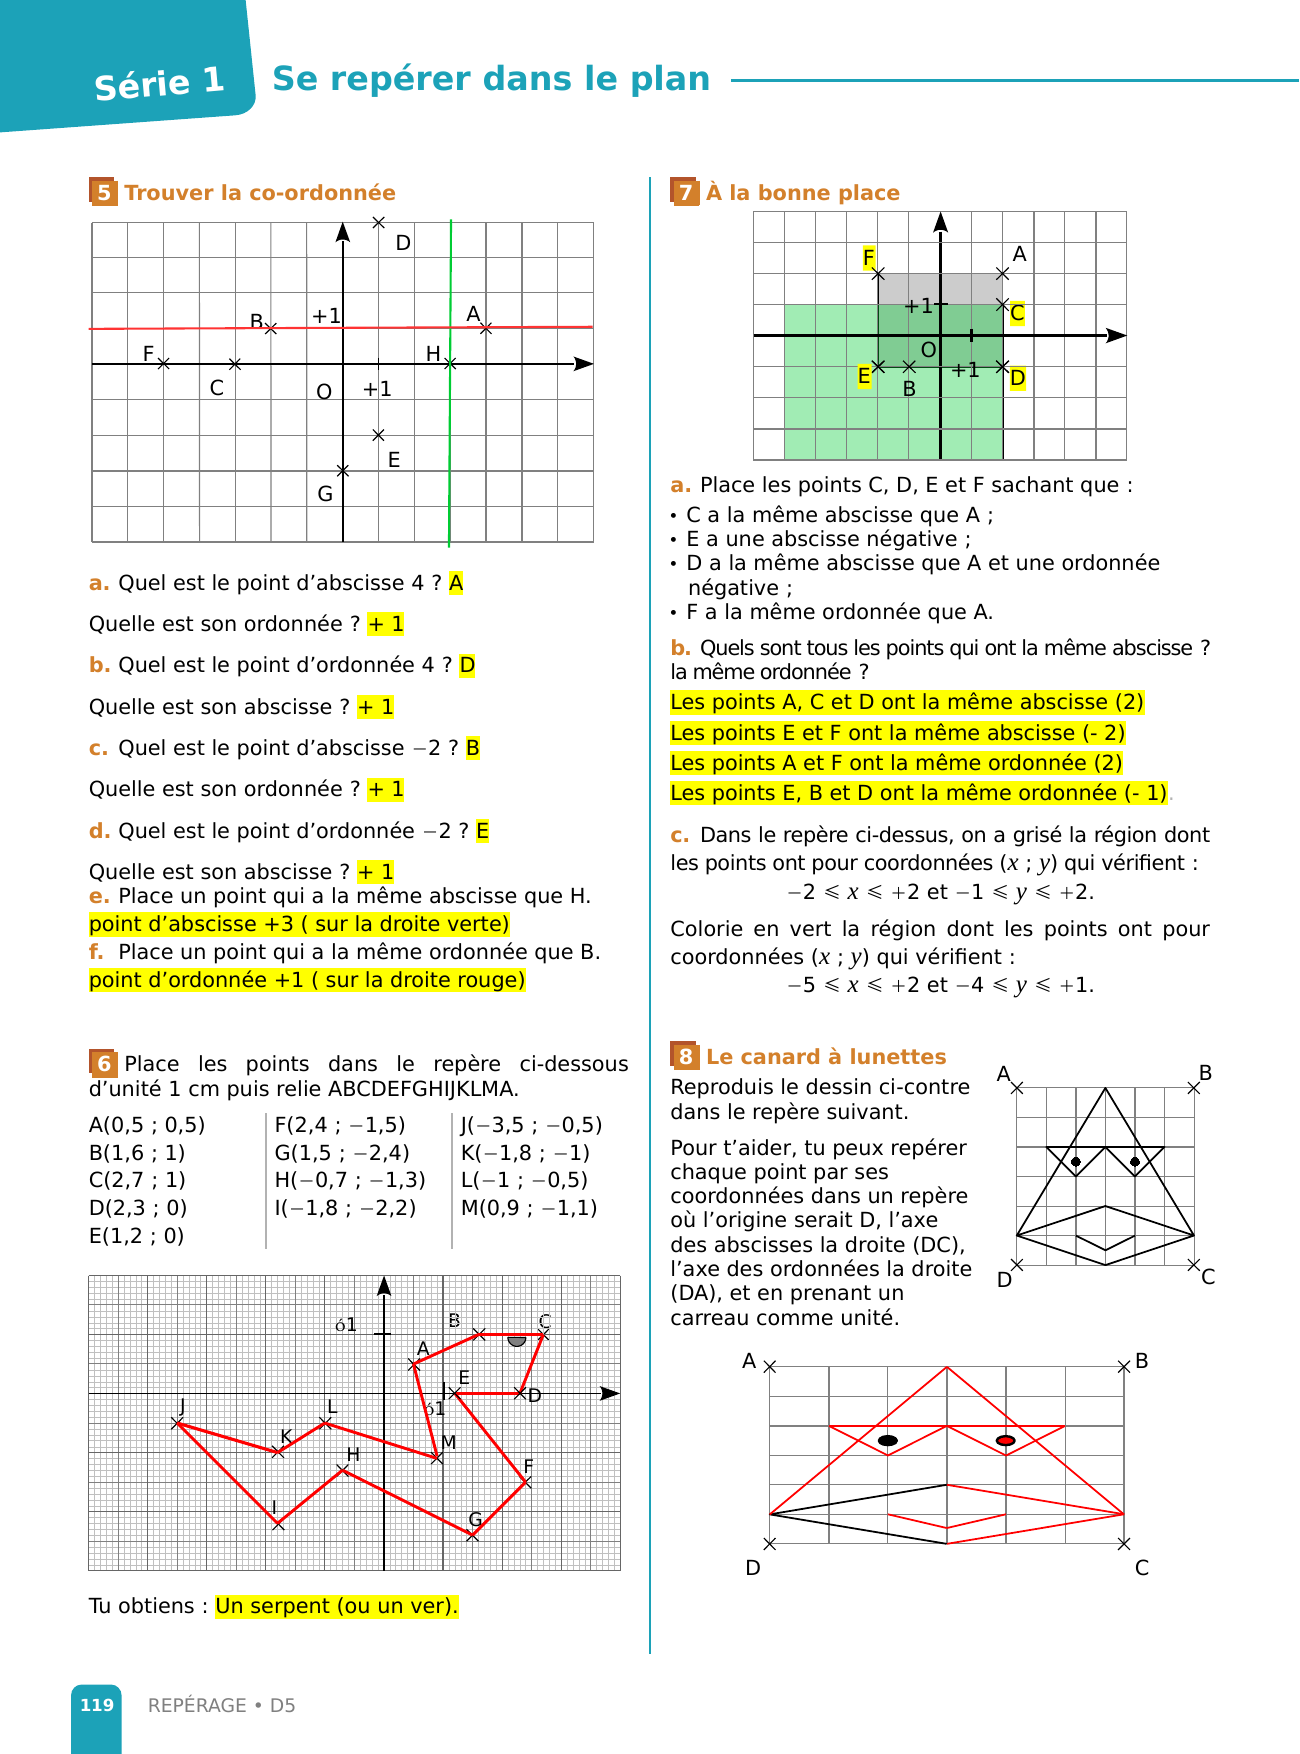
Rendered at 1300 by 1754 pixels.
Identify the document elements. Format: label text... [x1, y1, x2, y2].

text I(−1,8 ; −2,2) [274, 1196, 443, 1221]
list E a une abscisse négative ; [670, 527, 1211, 551]
subtitle À la bonne place [696, 177, 1211, 205]
text A(0,5 ; 0,5) [88, 1113, 257, 1137]
text −2  x  2 et −1  y  2. [670, 876, 1211, 905]
list Place un point qui a la même ordonnée que B. point d’ordonnée +1 ( sur la droite rouge) [88, 940, 629, 992]
text C(2,7 ; 1) [88, 1168, 257, 1193]
list Tu obtiens : Un serpent (ou un ver). [88, 1577, 629, 1619]
list Les points A, C et D ont la même abscisse (2) [1145, 690, 1211, 715]
text K(−1,8 ; −1) [461, 1141, 629, 1165]
list Quel est le point d’abscisse 4 ? A [88, 554, 629, 595]
list Place les points C, D, E et F sachant que : [670, 473, 1211, 497]
subtitle Le canard à lunettes [696, 1041, 1211, 1069]
text D(2,3 ; 0) [88, 1196, 257, 1221]
list Quelle est son abscisse ? + 1 [88, 843, 629, 884]
list Quel est le point d’ordonnée 4 ? D [88, 636, 629, 678]
list Reproduis le dessin ci‑contre dans le repère suivant. [670, 1075, 1211, 1124]
list Quel est le point d’ordonnée −2 ? E [88, 802, 629, 843]
subtitle Trouver la co-ordonnée [114, 177, 629, 205]
list Les points A et F ont la même ordonnée (2) [1123, 751, 1211, 775]
list Les points E, B et D ont la même ordonnée (- 1). [1168, 781, 1211, 805]
list Quelle est son abscisse ? + 1 [88, 678, 629, 719]
list D a la même abscisse que A et une ordonnée négative ; [670, 551, 1211, 600]
list Quel est le point d’abscisse −2 ? B [88, 719, 629, 760]
text −5  x  2 et −4  y  1. [670, 969, 1211, 998]
list F a la même ordonnée que A. [670, 600, 1211, 624]
text M(0,9 ; −1,1) [461, 1196, 629, 1221]
text E(1,2 ; 0) [88, 1224, 257, 1248]
text H(−0,7 ; −1,3) [274, 1168, 443, 1193]
list Quels sont tous les points qui ont la même abscisse ? la même ordonnée ? [670, 636, 1211, 684]
subtitle Place les points dans le repère ci-dessous d’unité 1 cm puis relie ABCDEFGHIJKLMA. [88, 1049, 629, 1101]
list Quelle est son ordonnée ? + 1 [88, 760, 629, 802]
list Place un point qui a la même abscisse que H. point d’abscisse +3 ( sur la droite verte) [88, 884, 629, 937]
text F(2,4 ; −1,5) [274, 1113, 443, 1137]
text G(1,5 ; −2,4) [274, 1141, 443, 1165]
text L(−1 ; −0,5) [461, 1168, 629, 1193]
text J(−3,5 ; −0,5) [461, 1113, 629, 1137]
text B(1,6 ; 1) [88, 1141, 257, 1165]
list Dans le repère ci-dessus, on a grisé la région dont les points ont pour coordonnées (x ; y) qui vérifient : [670, 823, 1211, 876]
list C a la même abscisse que A ; [670, 503, 1211, 527]
text Colorie en vert la région dont les points ont pour coordonnées (x ; y) qui vérifient : [670, 917, 1211, 969]
list Les points E et F ont la même abscisse (- 2) [1126, 721, 1211, 745]
list Pour t’aider, tu peux repérer chaque point par ses coordonnées dans un repère où l’origine serait D, l’axe des abscisses la droite (DC), l’axe des ordonnées la droite (DA), et en prenant un carreau comme unité. [670, 1136, 1211, 1330]
list Quelle est son ordonnée ? + 1 [88, 595, 629, 636]
